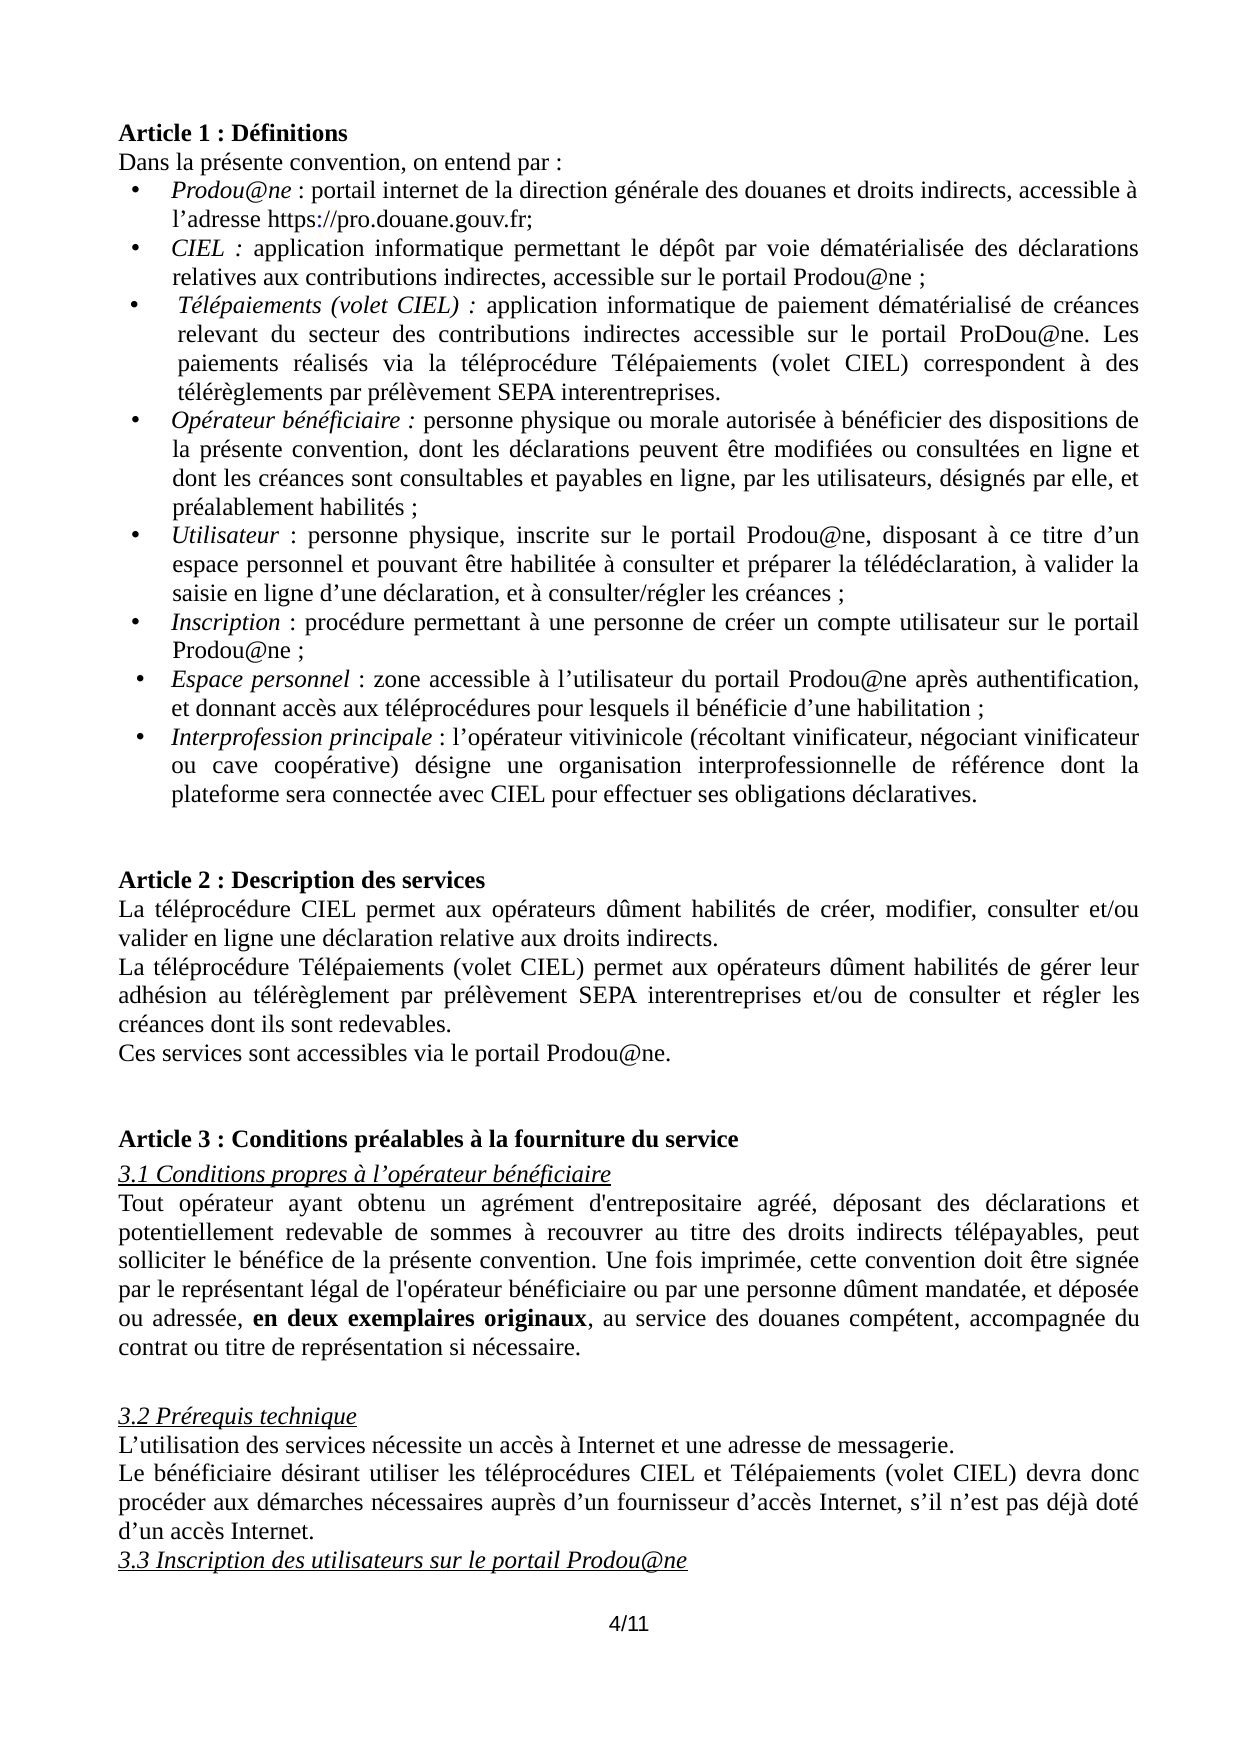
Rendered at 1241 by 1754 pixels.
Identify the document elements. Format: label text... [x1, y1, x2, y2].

list CIEL : application informatique permettant le dépôt par voie dématérialisée des déclarations relatives aux contributions indirectes, accessible sur le portail Prodou@ne ; [131, 233, 1140, 291]
text Tout opérateur ayant obtenu un agrément d'entrepositaire agréé, déposant des déclarations et potentiellement redevable de sommes à recouvrer au titre des droits indirects télépayables, peut solliciter le bénéfice de la présente convention. Une fois imprimée, cette convention doit être signée par le représentant légal de l'opérateur bénéficiaire ou par une personne dûment mandatée, et déposée ou adressée, en deux exemplaires originaux, au service des douanes compétent, accompagnée du contrat ou titre de représentation si nécessaire. [118, 1188, 1140, 1360]
text Article 2 : Description des services [118, 866, 1140, 894]
list Utilisateur : personne physique, inscrite sur le portail Prodou@ne, disposant à ce titre d’un espace personnel et pouvant être habilitée à consulter et préparer la télédéclaration, à valider la saisie en ligne d’une déclaration, et à consulter/régler les créances ; [131, 521, 1140, 607]
text 3.2 Prérequis technique [118, 1401, 1140, 1430]
text Le bénéficiaire désirant utiliser les téléprocédures CIEL et Télépaiements (volet CIEL) devra donc procéder aux démarches nécessaires auprès d’un fournisseur d’accès Internet, s’il n’est pas déjà doté d’un accès Internet. [118, 1458, 1140, 1545]
text La téléprocédure Télépaiements (volet CIEL) permet aux opérateurs dûment habilités de gérer leur adhésion au télérèglement par prélèvement SEPA interentreprises et/ou de consulter et régler les créances dont ils sont redevables. [118, 952, 1140, 1038]
text Dans la présente convention, on entend par : [118, 147, 1140, 176]
text Ces services sont accessibles via le portail Prodou@ne. [118, 1038, 1140, 1067]
list Interprofession principale : l’opérateur vitivinicole (récoltant vinificateur, négociant vinificateur ou cave coopérative) désigne une organisation interprofessionnelle de référence dont la plateforme sera connectée avec CIEL pour effectuer ses obligations déclaratives. [136, 722, 1140, 808]
text 3.1 Conditions propres à l’opérateur bénéficiaire [118, 1159, 1140, 1188]
text Article 1 : Définitions [118, 118, 1140, 147]
list Inscription : procédure permettant à une personne de créer un compte utilisateur sur le portail Prodou@ne ; [131, 607, 1140, 664]
list Espace personnel : zone accessible à l’utilisateur du portail Prodou@ne après authentification, et donnant accès aux téléprocédures pour lesquels il bénéficie d’une habilitation ; [136, 664, 1140, 722]
list Prodou@ne : portail internet de la direction générale des douanes et droits indirects, accessible à l’adresse https://pro.douane.gouv.fr; [131, 176, 1140, 233]
list Télépaiements (volet CIEL) : application informatique de paiement dématérialisé de créances relevant du secteur des contributions indirectes accessible sur le portail ProDou@ne. Les paiements réalisés via la téléprocédure Télépaiements (volet CIEL) correspondent à des télérèglements par prélèvement SEPA interentreprises. [130, 291, 1140, 406]
text L’utilisation des services nécessite un accès à Internet et une adresse de messagerie. [118, 1430, 1140, 1458]
text Article 3 : Conditions préalables à la fourniture du service [118, 1124, 1140, 1153]
list Opérateur bénéficiaire : personne physique ou morale autorisée à bénéficier des dispositions de la présente convention, dont les déclarations peuvent être modifiées ou consultées en ligne et dont les créances sont consultables et payables en ligne, par les utilisateurs, désignés par elle, et préalablement habilités ; [131, 406, 1140, 521]
text La téléprocédure CIEL permet aux opérateurs dûment habilités de créer, modifier, consulter et/ou valider en ligne une déclaration relative aux droits indirects. [118, 894, 1140, 952]
